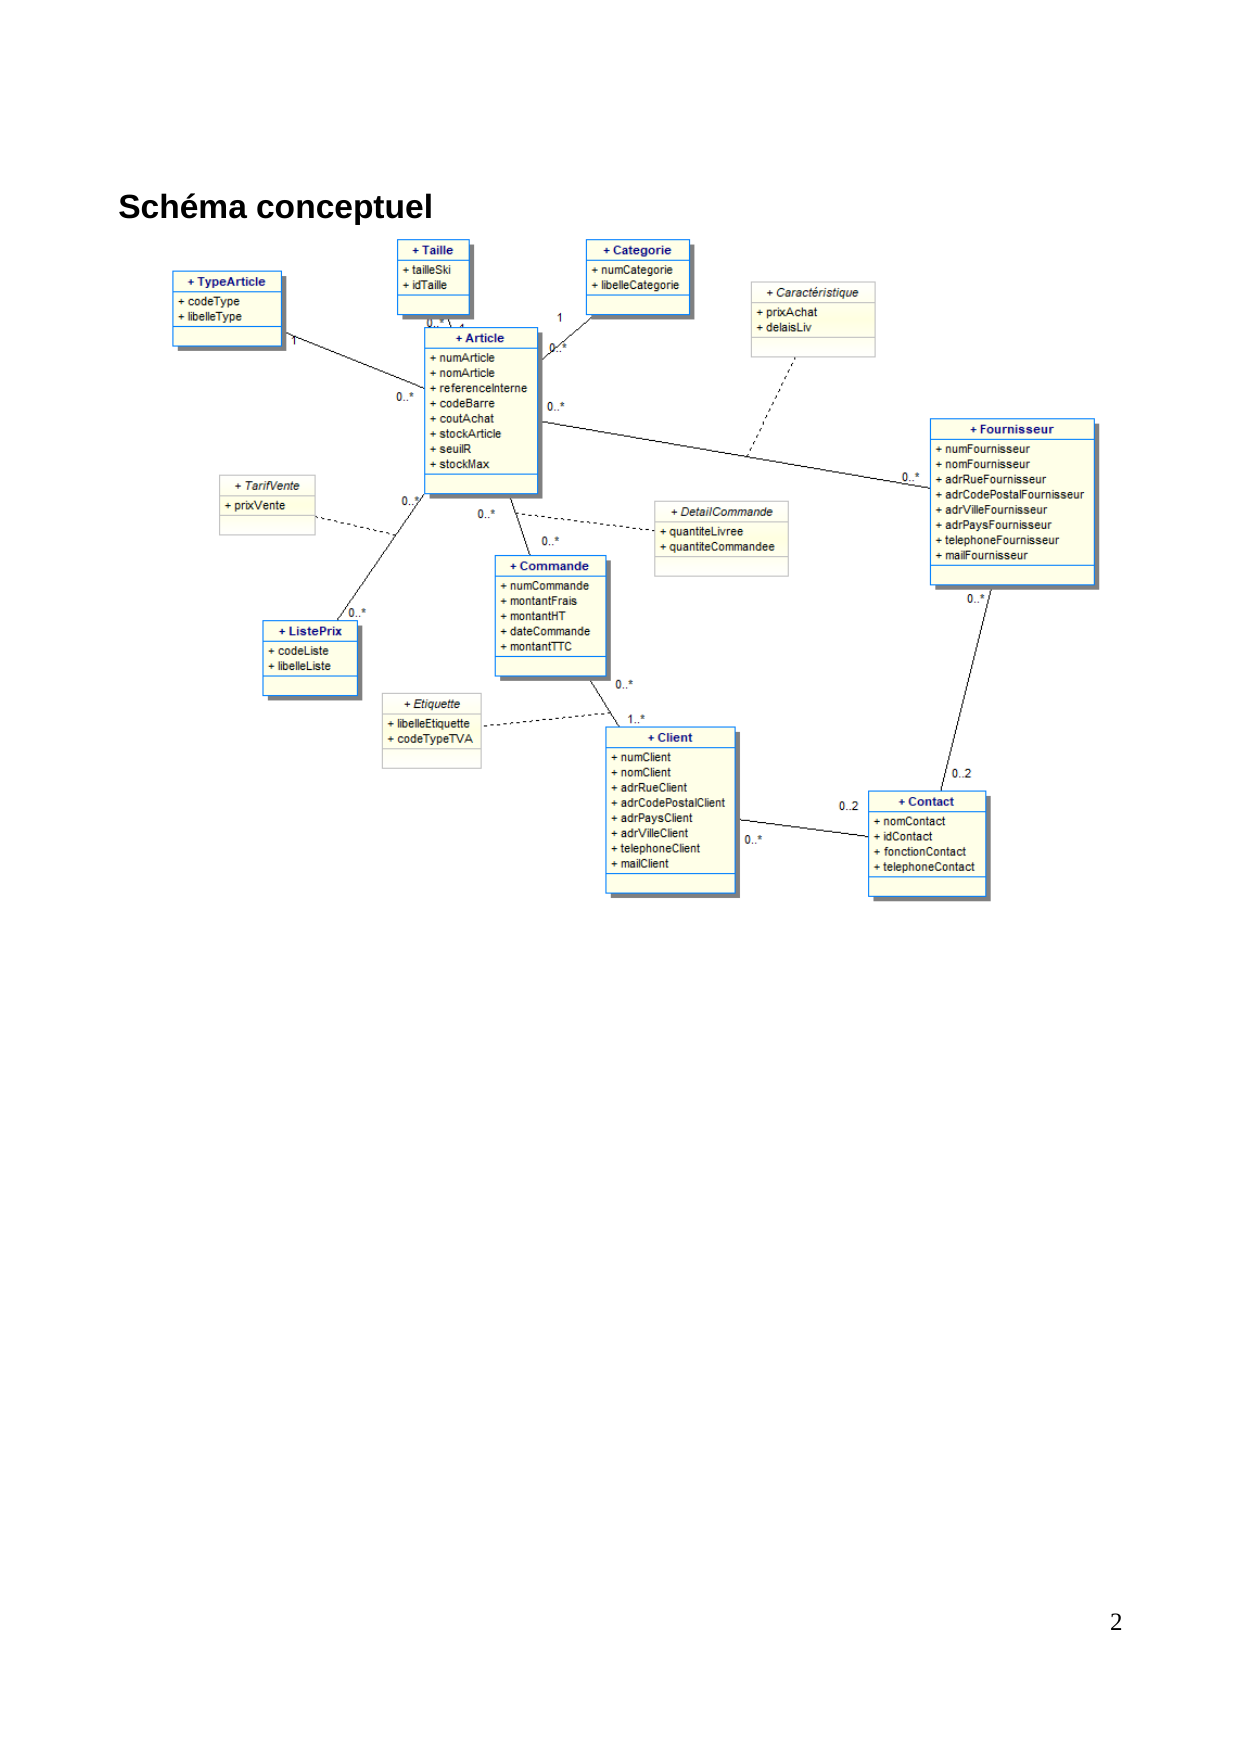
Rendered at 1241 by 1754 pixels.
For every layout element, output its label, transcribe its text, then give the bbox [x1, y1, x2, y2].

subtitle Schéma conceptuel [118, 187, 1122, 225]
picture [129, 237, 1133, 923]
